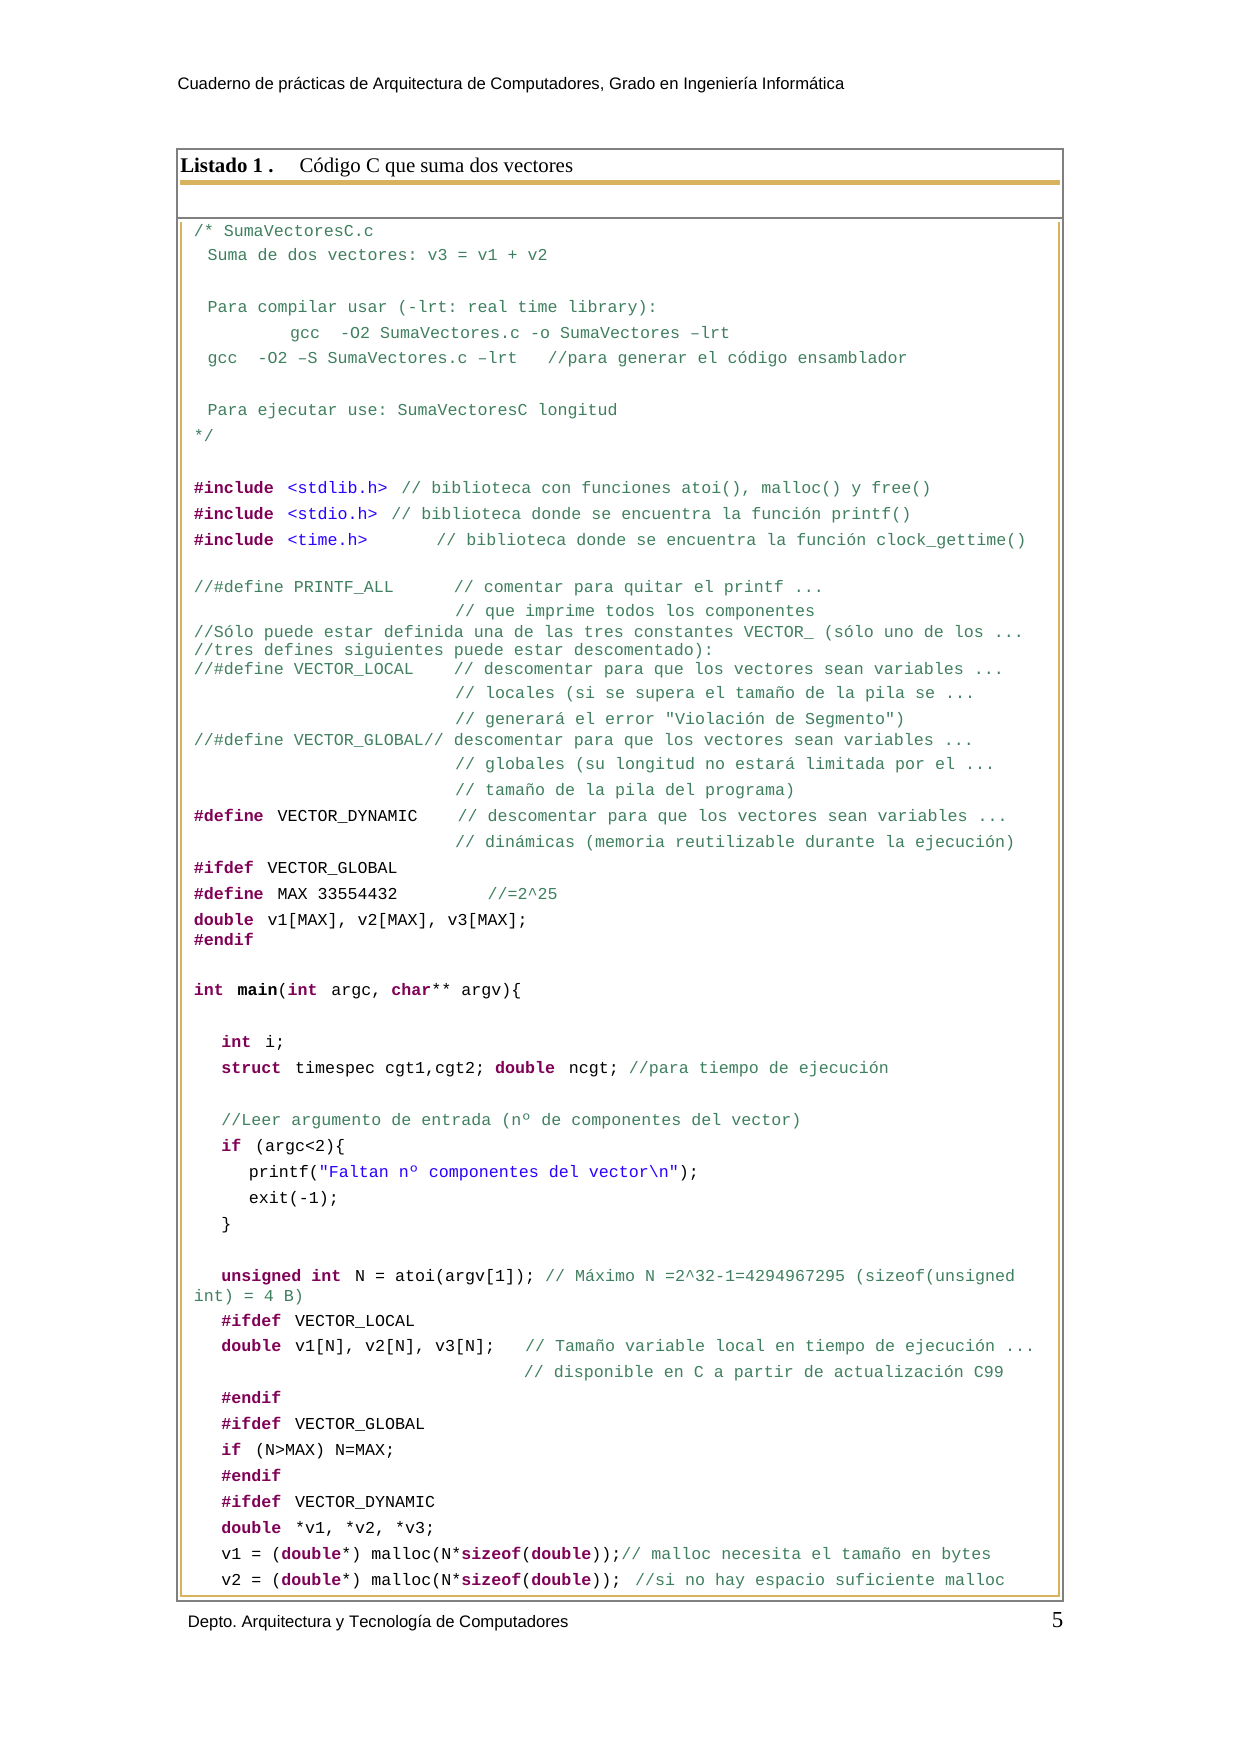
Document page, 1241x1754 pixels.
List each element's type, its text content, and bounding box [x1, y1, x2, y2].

table_cell /* SumaVectoresC.c Suma de dos vectores: v3 = v1 + v2 Para compilar usar (-lrt: real time library): gcc -O2 SumaVectores.c -o SumaVectores –lrt gcc -O2 –S SumaVectores.c –lrt //para generar el código ensamblador Para ejecutar use: SumaVectoresC longitud */ #include <stdlib.h> // biblioteca con funciones atoi(), malloc() y free() #include <stdio.h> // biblioteca donde se encuentra la función printf() #include <time.h> // biblioteca donde se encuentra la función clock_gettime() //#define PRINTF_ALL // comentar para quitar el printf ... // que imprime todos los componentes //Sólo puede estar definida una de las tres constantes VECTOR_ (sólo uno de los ... //tres defines siguientes puede estar descomentado): //#define VECTOR_LOCAL // descomentar para que los vectores sean variables ... // locales (si se supera el tamaño de la pila se ... // generará el error "Violación de Segmento") //#define VECTOR_GLOBAL// descomentar para que los vectores sean variables ... // globales (su longitud no estará limitada por el ... // tamaño de la pila del programa) #define VECTOR_DYNAMIC // descomentar para que los vectores sean variables ... // dinámicas (memoria reutilizable durante la ejecución) #ifdef VECTOR_GLOBAL #define MAX 33554432 //=2^25 double v1[MAX], v2[MAX], v3[MAX]; #endif int main(int argc, char** argv){ int i; struct timespec cgt1,cgt2; double ncgt; //para tiempo de ejecución //Leer argumento de entrada (nº de componentes del vector) if (argc<2){ printf("Faltan nº componentes del vector\n"); exit(-1); } unsigned int N = atoi(argv[1]); // Máximo N =2^32-1=4294967295 (sizeof(unsigned int) = 4 B) #ifdef VECTOR_LOCAL double v1[N], v2[N], v3[N]; // Tamaño variable local en tiempo de ejecución ... // disponible en C a partir de actualización C99 #endif #ifdef VECTOR_GLOBAL if (N>MAX) N=MAX; #endif #ifdef VECTOR_DYNAMIC double *v1, *v2, *v3; v1 = (double*) malloc(N*sizeof(double));// malloc necesita el tamaño en bytes v2 = (double*) malloc(N*sizeof(double)); //si no hay espacio suficiente malloc [178, 219, 1062, 1600]
table_header Listado 1 . Código C que suma dos vectores [178, 150, 1062, 217]
